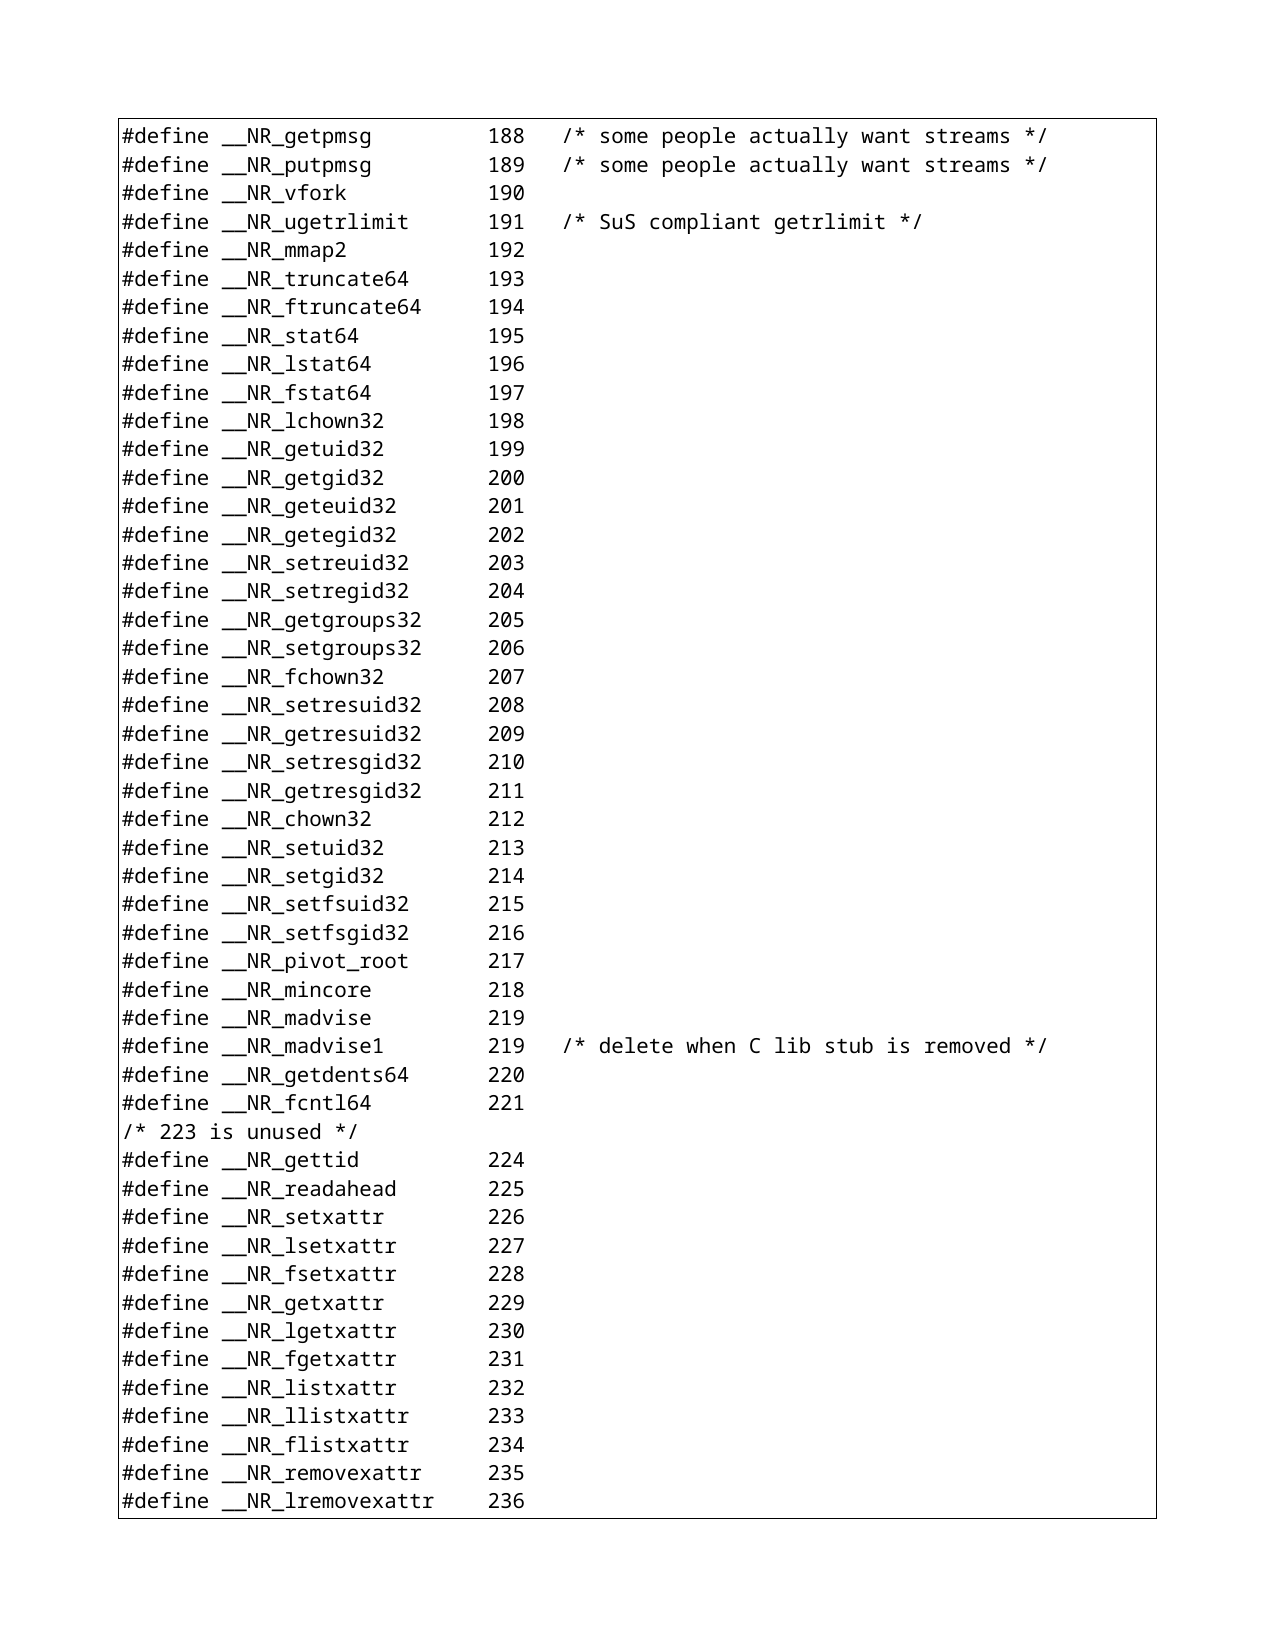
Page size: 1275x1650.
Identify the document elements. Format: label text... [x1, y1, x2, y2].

text #define __NR_ftruncate64 194 [119, 289, 1156, 317]
text #define __NR_getgid32 200 [119, 459, 1156, 488]
text #define __NR_chown32 212 [119, 801, 1156, 829]
text #define __NR_setregid32 204 [119, 573, 1156, 602]
text #define __NR_setgroups32 206 [119, 630, 1156, 658]
text #define __NR_setfsuid32 215 [119, 886, 1156, 914]
text #define __NR_getegid32 202 [119, 516, 1156, 545]
text #define __NR_ugetrlimit 191 /* SuS compliant getrlimit */ [119, 203, 1156, 232]
text #define __NR_fstat64 197 [119, 374, 1156, 402]
text #define __NR_setxattr 226 [119, 1199, 1156, 1227]
text /* 223 is unused */ [119, 1113, 1156, 1142]
text #define __NR_fgetxattr 231 [119, 1341, 1156, 1369]
text #define __NR_lremovexattr 236 [119, 1483, 1156, 1518]
text #define __NR_getxattr 229 [119, 1284, 1156, 1312]
text #define __NR_getresuid32 209 [119, 715, 1156, 744]
text #define __NR_truncate64 193 [119, 260, 1156, 289]
text #define __NR_setuid32 213 [119, 829, 1156, 857]
text #define __NR_mincore 218 [119, 971, 1156, 1000]
text #define __NR_getresgid32 211 [119, 772, 1156, 801]
text #define __NR_getgroups32 205 [119, 602, 1156, 630]
text #define __NR_setresgid32 210 [119, 744, 1156, 772]
text #define __NR_getpmsg 188 /* some people actually want streams */ [119, 119, 1156, 147]
text #define __NR_mmap2 192 [119, 232, 1156, 260]
text #define __NR_setreuid32 203 [119, 545, 1156, 573]
text #define __NR_gettid 224 [119, 1142, 1156, 1170]
text #define __NR_setgid32 214 [119, 857, 1156, 886]
text #define __NR_lgetxattr 230 [119, 1312, 1156, 1341]
text #define __NR_pivot_root 217 [119, 943, 1156, 971]
text #define __NR_setresuid32 208 [119, 687, 1156, 715]
text #define __NR_fsetxattr 228 [119, 1256, 1156, 1284]
text #define __NR_removexattr 235 [119, 1455, 1156, 1483]
text #define __NR_fchown32 207 [119, 658, 1156, 687]
text #define __NR_getuid32 199 [119, 431, 1156, 459]
text #define __NR_madvise1 219 /* delete when C lib stub is removed */ [119, 1028, 1156, 1057]
text #define __NR_fcntl64 221 [119, 1085, 1156, 1113]
text #define __NR_llistxattr 233 [119, 1398, 1156, 1426]
text #define __NR_setfsgid32 216 [119, 914, 1156, 943]
text #define __NR_getdents64 220 [119, 1057, 1156, 1085]
text #define __NR_putpmsg 189 /* some people actually want streams */ [119, 147, 1156, 175]
text #define __NR_stat64 195 [119, 317, 1156, 346]
text #define __NR_madvise 219 [119, 1000, 1156, 1028]
text #define __NR_lchown32 198 [119, 402, 1156, 431]
text #define __NR_geteuid32 201 [119, 488, 1156, 516]
text #define __NR_vfork 190 [119, 175, 1156, 203]
text #define __NR_listxattr 232 [119, 1369, 1156, 1398]
text #define __NR_flistxattr 234 [119, 1426, 1156, 1455]
text #define __NR_readahead 225 [119, 1170, 1156, 1199]
text #define __NR_lsetxattr 227 [119, 1227, 1156, 1256]
text #define __NR_lstat64 196 [119, 346, 1156, 374]
